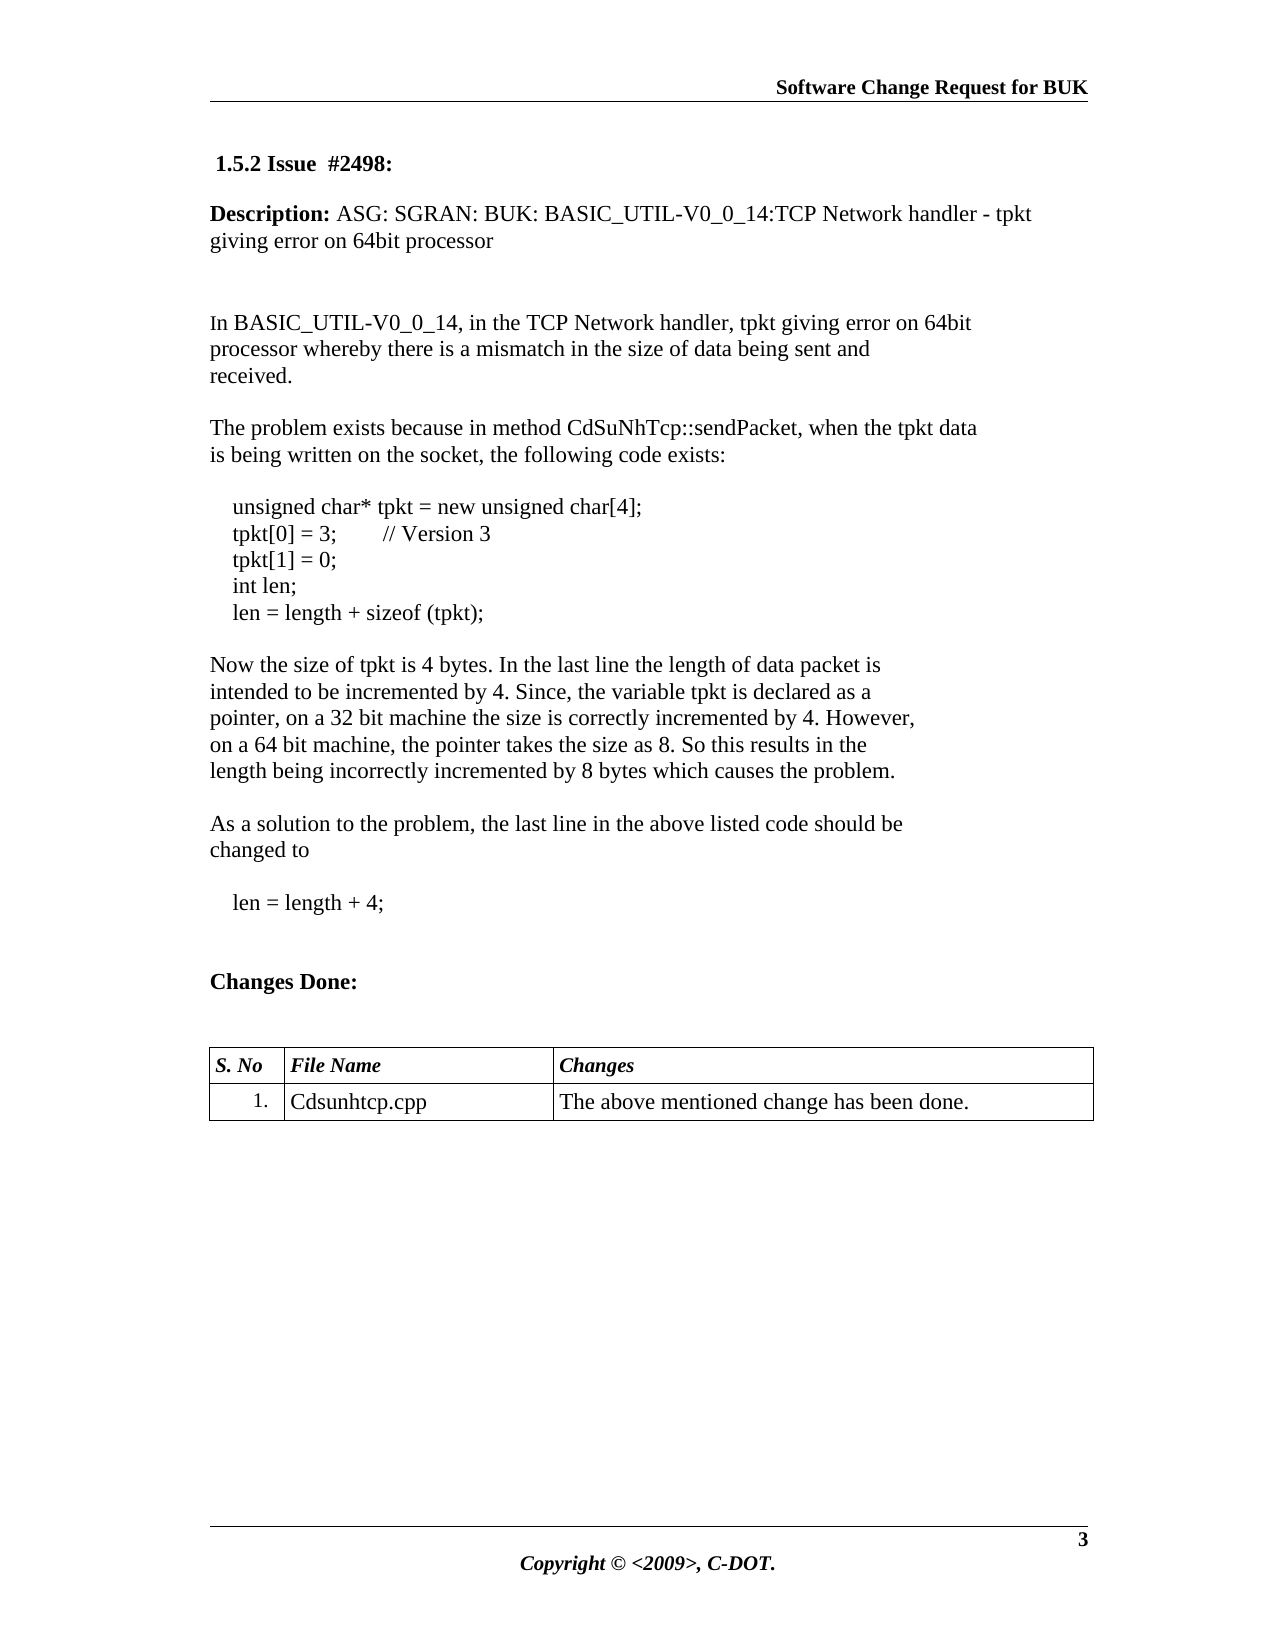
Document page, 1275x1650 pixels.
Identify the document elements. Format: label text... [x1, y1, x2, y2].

text len = length + 4; [209, 889, 1088, 915]
text intended to be incremented by 4. Since, the variable tpkt is declared as a [209, 678, 1088, 704]
text on a 64 bit machine, the pointer takes the size as 8. So this results in the [209, 731, 1088, 757]
text processor whereby there is a mismatch in the size of data being sent and [209, 335, 1088, 362]
text In BASIC_UTIL-V0_0_14, in the TCP Network handler, tpkt giving error on 64bit [209, 309, 1088, 335]
table_header S. No [210, 1048, 284, 1082]
text As a solution to the problem, the last line in the above listed code should be [209, 810, 1088, 836]
table_cell The above mentioned change has been done. [554, 1084, 1093, 1120]
text tpkt[0] = 3; // Version 3 [209, 520, 1088, 546]
text len = length + sizeof (tpkt); [209, 599, 1088, 625]
text is being written on the socket, the following code exists: [209, 441, 1088, 467]
text changed to [209, 836, 1088, 862]
text length being incorrectly incremented by 8 bytes which causes the problem. [209, 757, 1088, 783]
table_cell Cdsunhtcp.cpp [285, 1084, 553, 1120]
text Changes Done: [209, 968, 1088, 994]
text Now the size of tpkt is 4 bytes. In the last line the length of data packet is [209, 652, 1088, 678]
table_header Changes [554, 1048, 1093, 1082]
text tpkt[1] = 0; [209, 546, 1088, 572]
text pointer, on a 32 bit machine the size is correctly incremented by 4. However, [209, 704, 1088, 731]
text int len; [209, 572, 1088, 599]
table_header File Name [285, 1048, 553, 1082]
table_cell [210, 1084, 284, 1120]
text received. [209, 362, 1088, 388]
text Description: ASG: SGRAN: BUK: BASIC_UTIL-V0_0_14:TCP Network handler - tpkt giving error on 64bit processor [209, 200, 1088, 253]
text The problem exists because in method CdSuNhTcp::sendPacket, when the tpkt data [209, 414, 1088, 441]
subtitle Issue #2498: [209, 150, 1088, 176]
text unsigned char* tpkt = new unsigned char[4]; [209, 493, 1088, 520]
